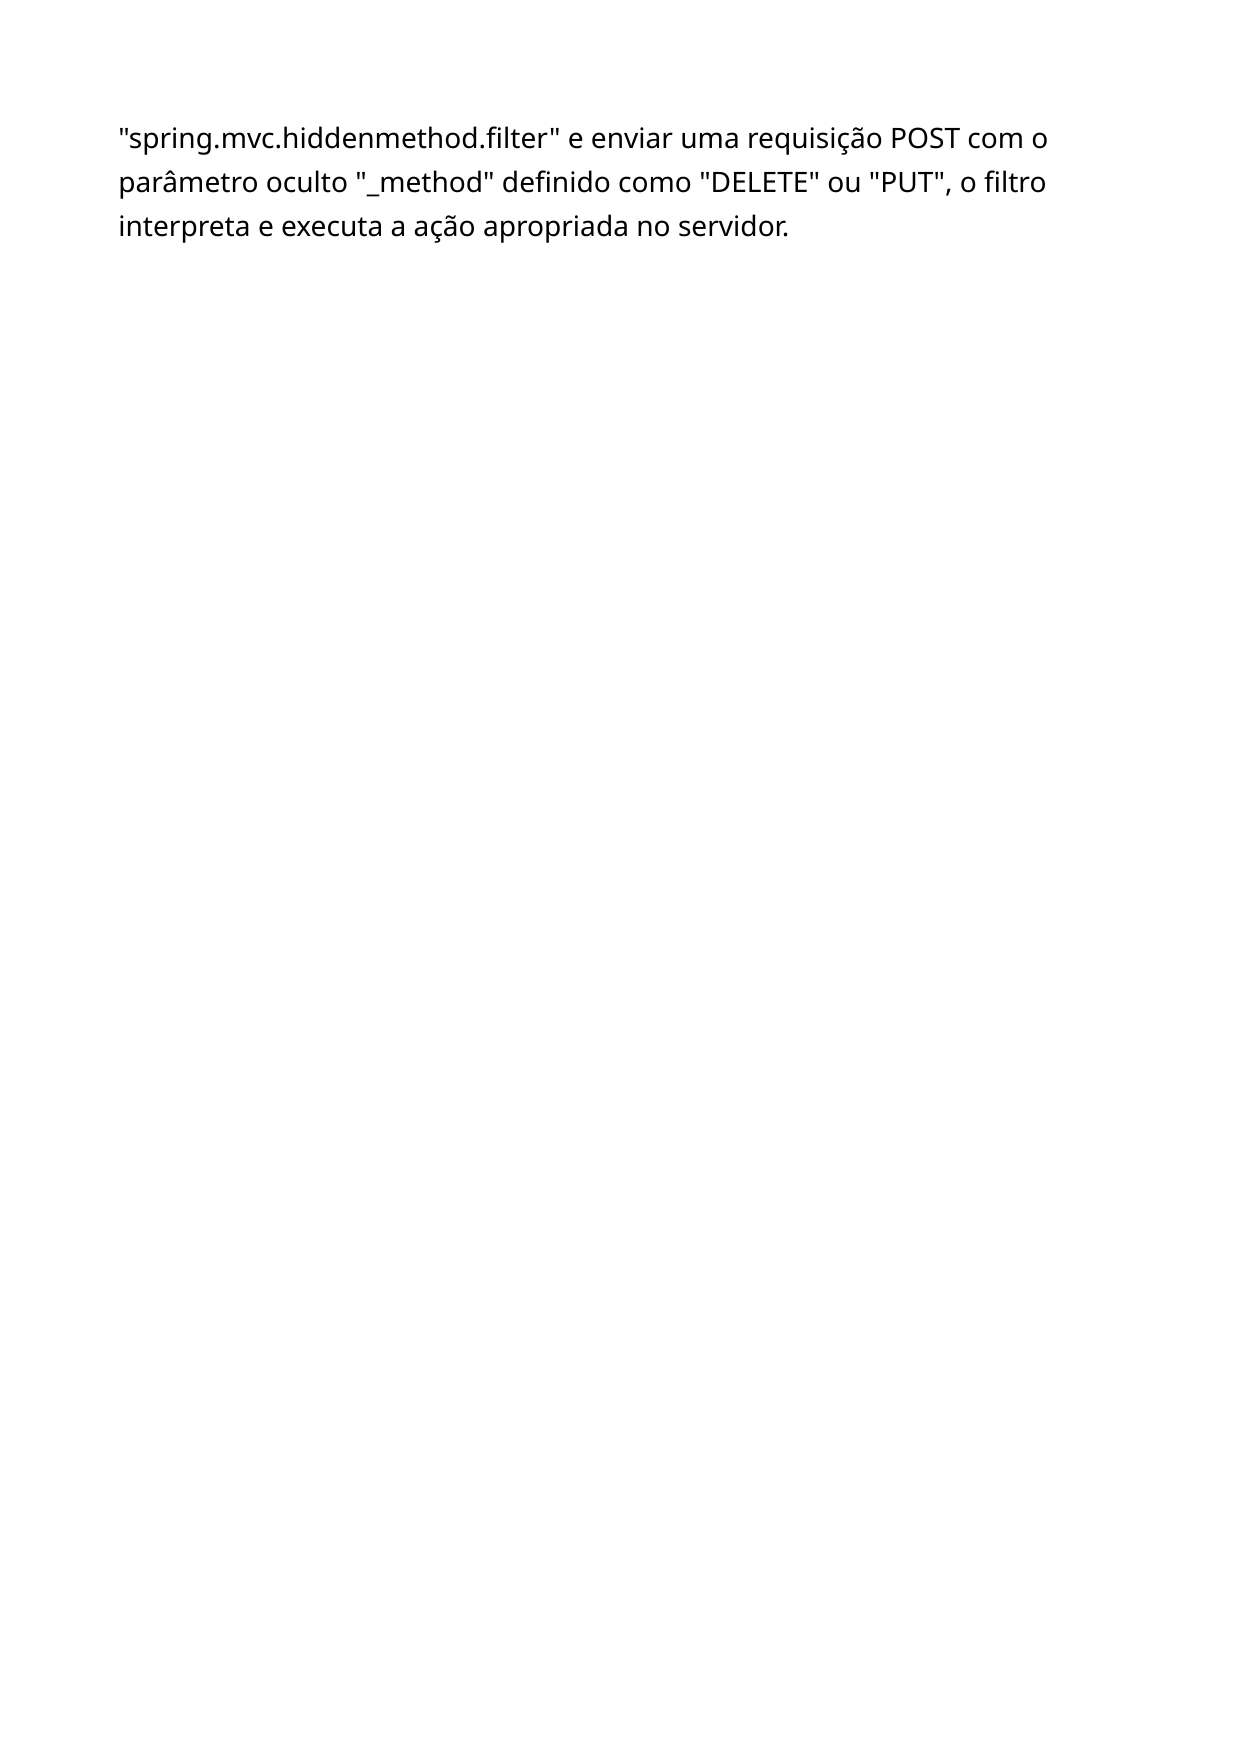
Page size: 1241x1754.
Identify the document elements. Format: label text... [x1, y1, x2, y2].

text "spring.mvc.hiddenmethod.filter" e enviar uma requisição POST com o parâmetro oculto "_method" definido como "DELETE" ou "PUT", o filtro interpreta e executa a ação apropriada no servidor. [118, 118, 1122, 244]
